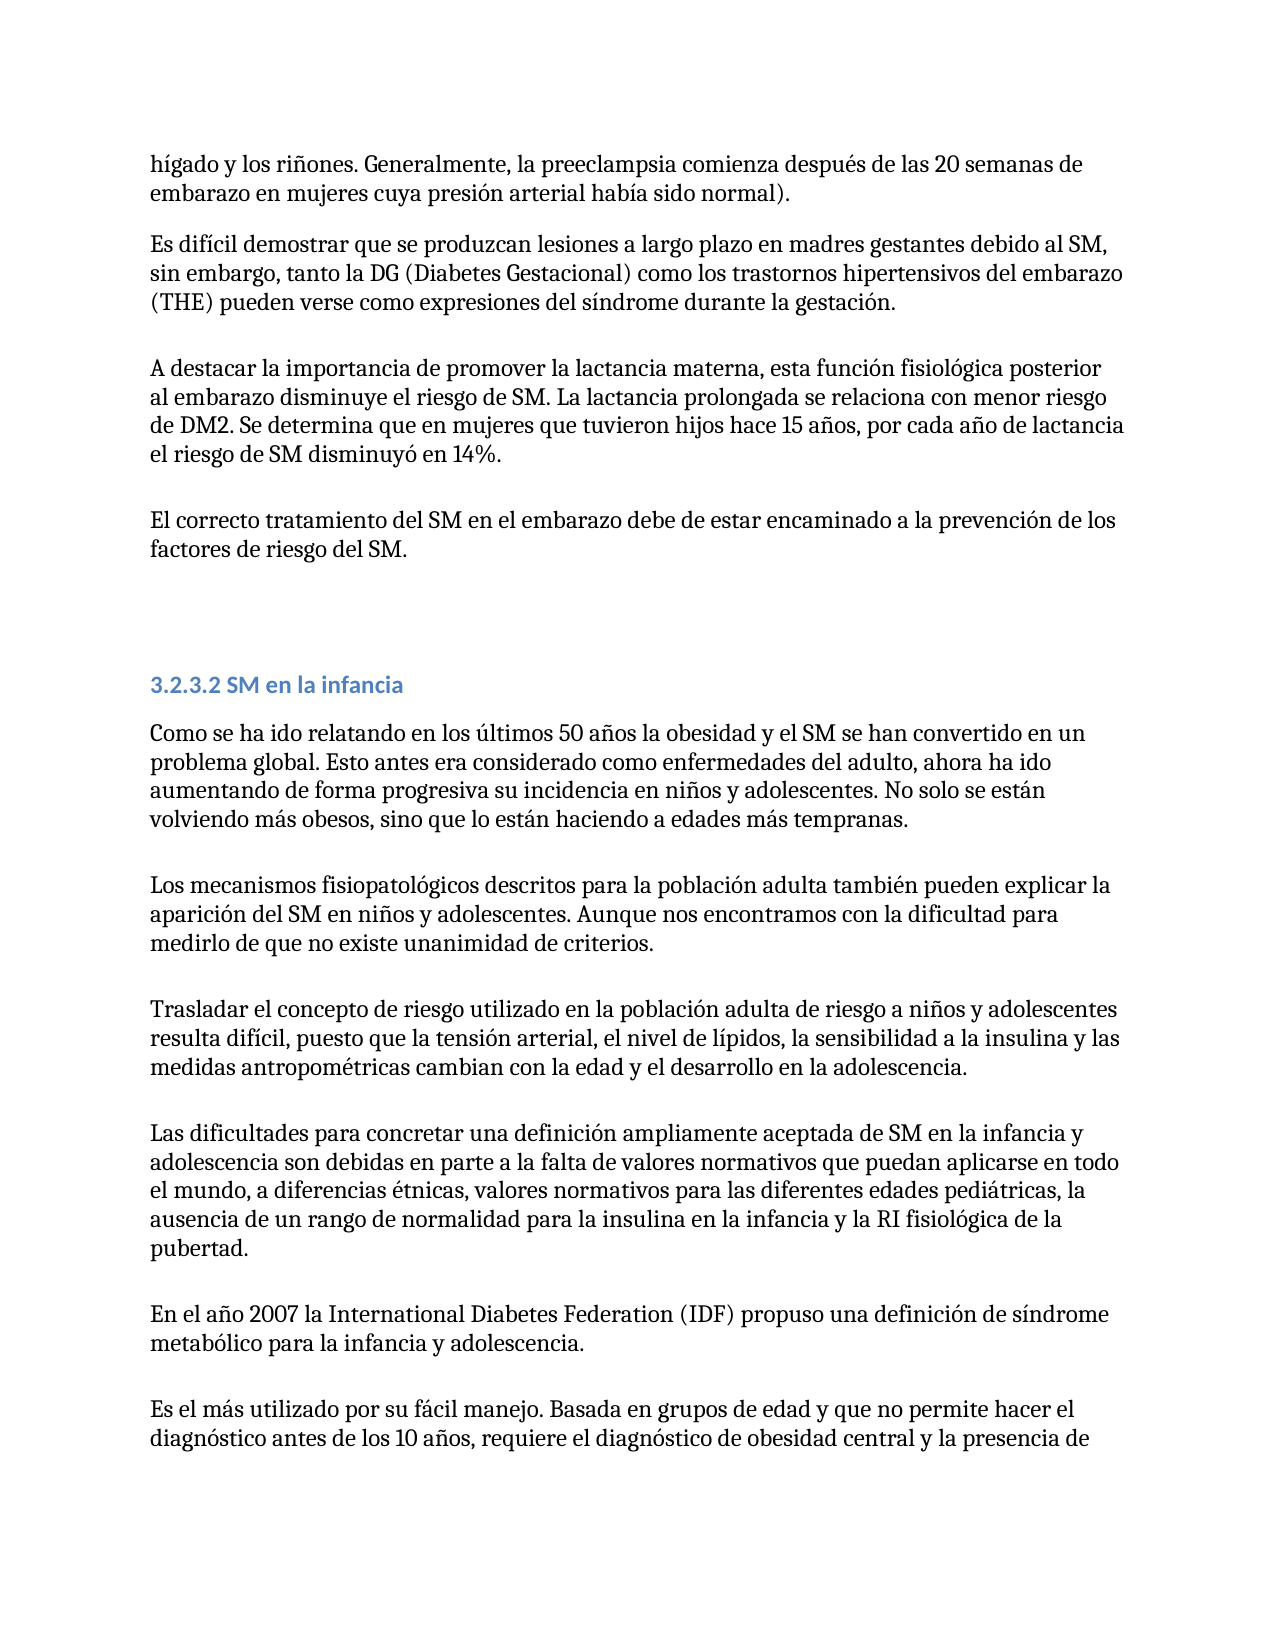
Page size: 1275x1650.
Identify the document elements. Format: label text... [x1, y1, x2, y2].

text Es el más utilizado por su fácil manejo. Basada en grupos de edad y que no permite hacer el diagnóstico antes de los 10 años, requiere el diagnóstico de obesidad central y la presencia de [150, 1395, 1125, 1453]
text A destacar la importancia de promover la lactancia materna, esta función fisiológica posterior al embarazo disminuye el riesgo de SM. La lactancia prolongada se relaciona con menor riesgo de DM2. Se determina que en mujeres que tuvieron hijos hace 15 años, por cada año de lactancia el riesgo de SM disminuyó en 14%. [150, 354, 1125, 469]
text En el año 2007 la International Diabetes Federation (IDF) propuso una definición de síndrome metabólico para la infancia y adolescencia. [150, 1300, 1125, 1358]
subtitle 3.2.3.2 SM en la infancia [150, 669, 1125, 700]
text Como se ha ido relatando en los últimos 50 años la obesidad y el SM se han convertido en un problema global. Esto antes era considerado como enfermedades del adulto, ahora ha ido aumentando de forma progresiva su incidencia en niños y adolescentes. No solo se están volviendo más obesos, sino que lo están haciendo a edades más tempranas. [150, 719, 1125, 834]
text Trasladar el concepto de riesgo utilizado en la población adulta de riesgo a niños y adolescentes resulta difícil, puesto que la tensión arterial, el nivel de lípidos, la sensibilidad a la insulina y las medidas antropométricas cambian con la edad y el desarrollo en la adolescencia. [150, 995, 1125, 1081]
text Los mecanismos fisiopatológicos descritos para la población adulta también pueden explicar la aparición del SM en niños y adolescentes. Aunque nos encontramos con la dificultad para medirlo de que no existe unanimidad de criterios. [150, 871, 1125, 958]
text El correcto tratamiento del SM en el embarazo debe de estar encaminado a la prevención de los factores de riesgo del SM. [150, 506, 1125, 564]
text hígado y los riñones. Generalmente, la preeclampsia comienza después de las 20 semanas de embarazo en mujeres cuya presión arterial había sido normal). [150, 150, 1125, 207]
text Es difícil demostrar que se produzcan lesiones a largo plazo en madres gestantes debido al SM, sin embargo, tanto la DG (Diabetes Gestacional) como los trastornos hipertensivos del embarazo (THE) pueden verse como expresiones del síndrome durante la gestación. [150, 230, 1125, 316]
text Las dificultades para concretar una definición ampliamente aceptada de SM en la infancia y adolescencia son debidas en parte a la falta de valores normativos que puedan aplicarse en todo el mundo, a diferencias étnicas, valores normativos para las diferentes edades pediátricas, la ausencia de un rango de normalidad para la insulina en la infancia y la RI fisiológica de la pubertad. [150, 1119, 1125, 1263]
